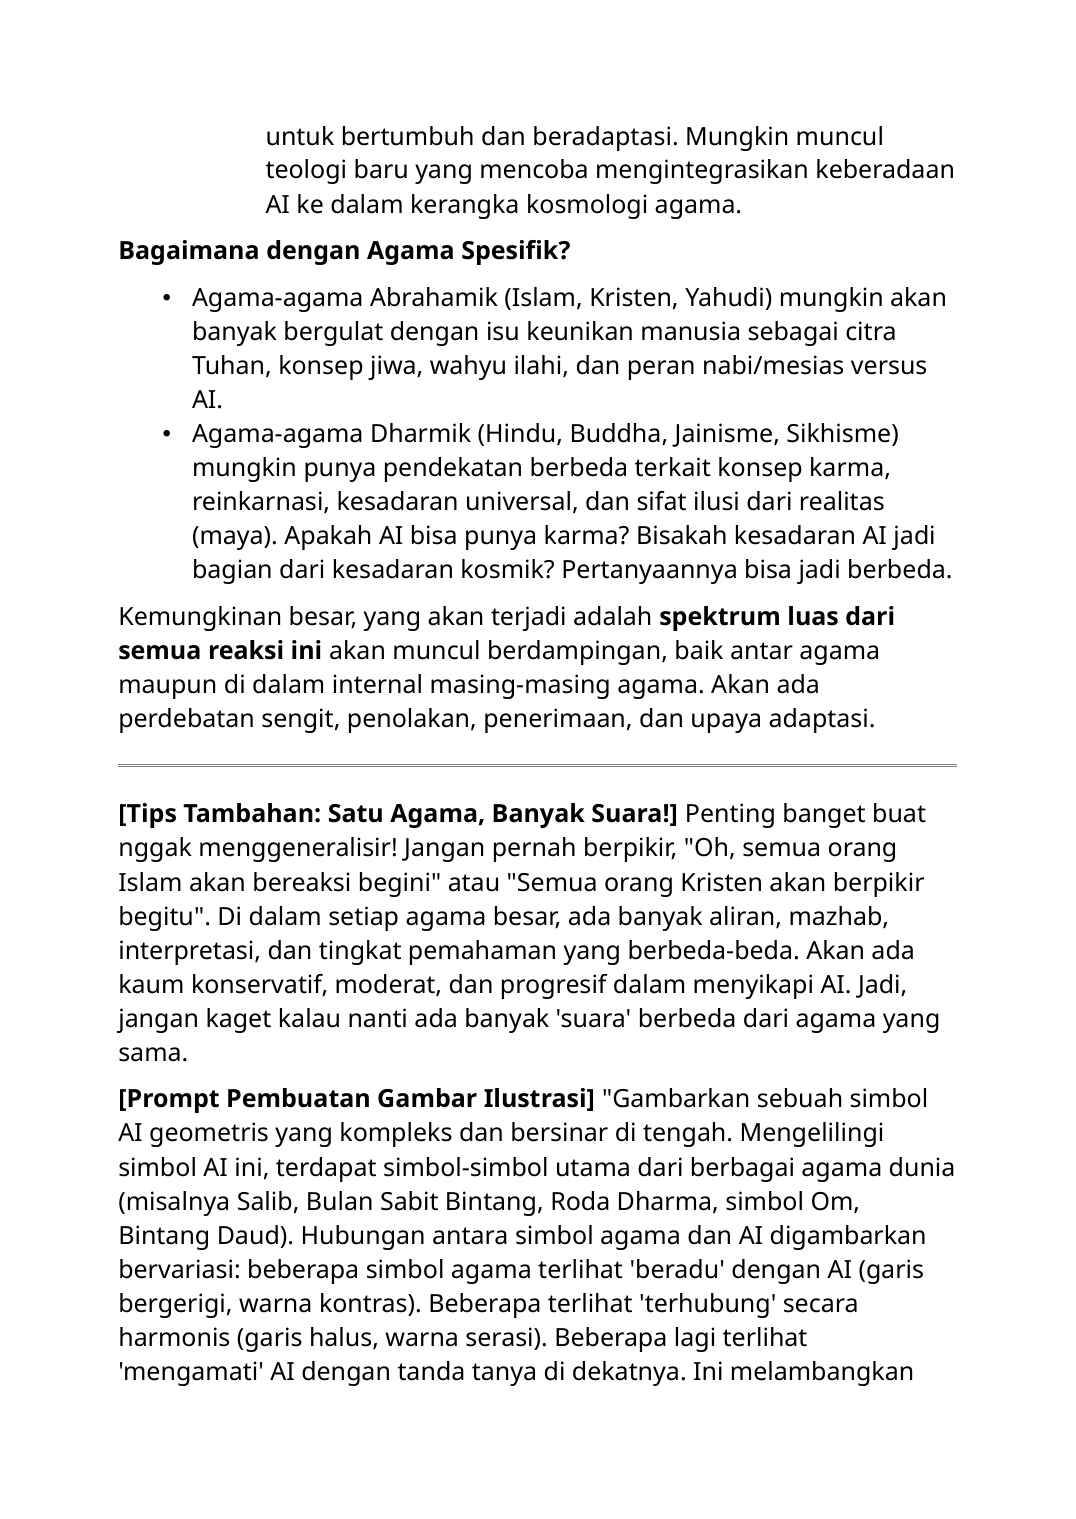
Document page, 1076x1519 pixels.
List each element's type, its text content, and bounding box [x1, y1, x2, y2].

text [Tips Tambahan: Satu Agama, Banyak Suara!] Penting banget buat nggak menggeneralisir! Jangan pernah berpikir, "Oh, semua orang Islam akan bereaksi begini" atau "Semua orang Kristen akan berpikir begitu". Di dalam setiap agama besar, ada banyak aliran, mazhab, interpretasi, dan tingkat pemahaman yang berbeda-beda. Akan ada kaum konservatif, moderat, dan progresif dalam menyikapi AI. Jadi, jangan kaget kalau nanti ada banyak 'suara' berbeda dari agama yang sama. [118, 796, 957, 1068]
text Bagaimana dengan Agama Spesifik? [118, 233, 957, 267]
list Agama-agama Abrahamik (Islam, Kristen, Yahudi) mungkin akan banyak bergulat dengan isu keunikan manusia sebagai citra Tuhan, konsep jiwa, wahyu ilahi, dan peran nabi/mesias versus AI. [162, 279, 957, 416]
list untuk bertumbuh dan beradaptasi. Mungkin muncul teologi baru yang mencoba mengintegrasikan keberadaan AI ke dalam kerangka kosmologi agama. [236, 118, 957, 220]
text [Prompt Pembuatan Gambar Ilustrasi] "Gambarkan sebuah simbol AI geometris yang kompleks dan bersinar di tengah. Mengelilingi simbol AI ini, terdapat simbol-simbol utama dari berbagai agama dunia (misalnya Salib, Bulan Sabit Bintang, Roda Dharma, simbol Om, Bintang Daud). Hubungan antara simbol agama dan AI digambarkan bervariasi: beberapa simbol agama terlihat 'beradu' dengan AI (garis bergerigi, warna kontras). Beberapa terlihat 'terhubung' secara harmonis (garis halus, warna serasi). Beberapa lagi terlihat 'mengamati' AI dengan tanda tanya di dekatnya. Ini melambangkan [118, 1081, 957, 1388]
list Agama-agama Dharmik (Hindu, Buddha, Jainisme, Sikhisme) mungkin punya pendekatan berbeda terkait konsep karma, reinkarnasi, kesadaran universal, dan sifat ilusi dari realitas (maya). Apakah AI bisa punya karma? Bisakah kesadaran AI jadi bagian dari kesadaran kosmik? Pertanyaannya bisa jadi berbeda. [162, 416, 957, 586]
text Kemungkinan besar, yang akan terjadi adalah spektrum luas dari semua reaksi ini akan muncul berdampingan, baik antar agama maupun di dalam internal masing-masing agama. Akan ada perdebatan sengit, penolakan, penerimaan, dan upaya adaptasi. [118, 598, 957, 735]
